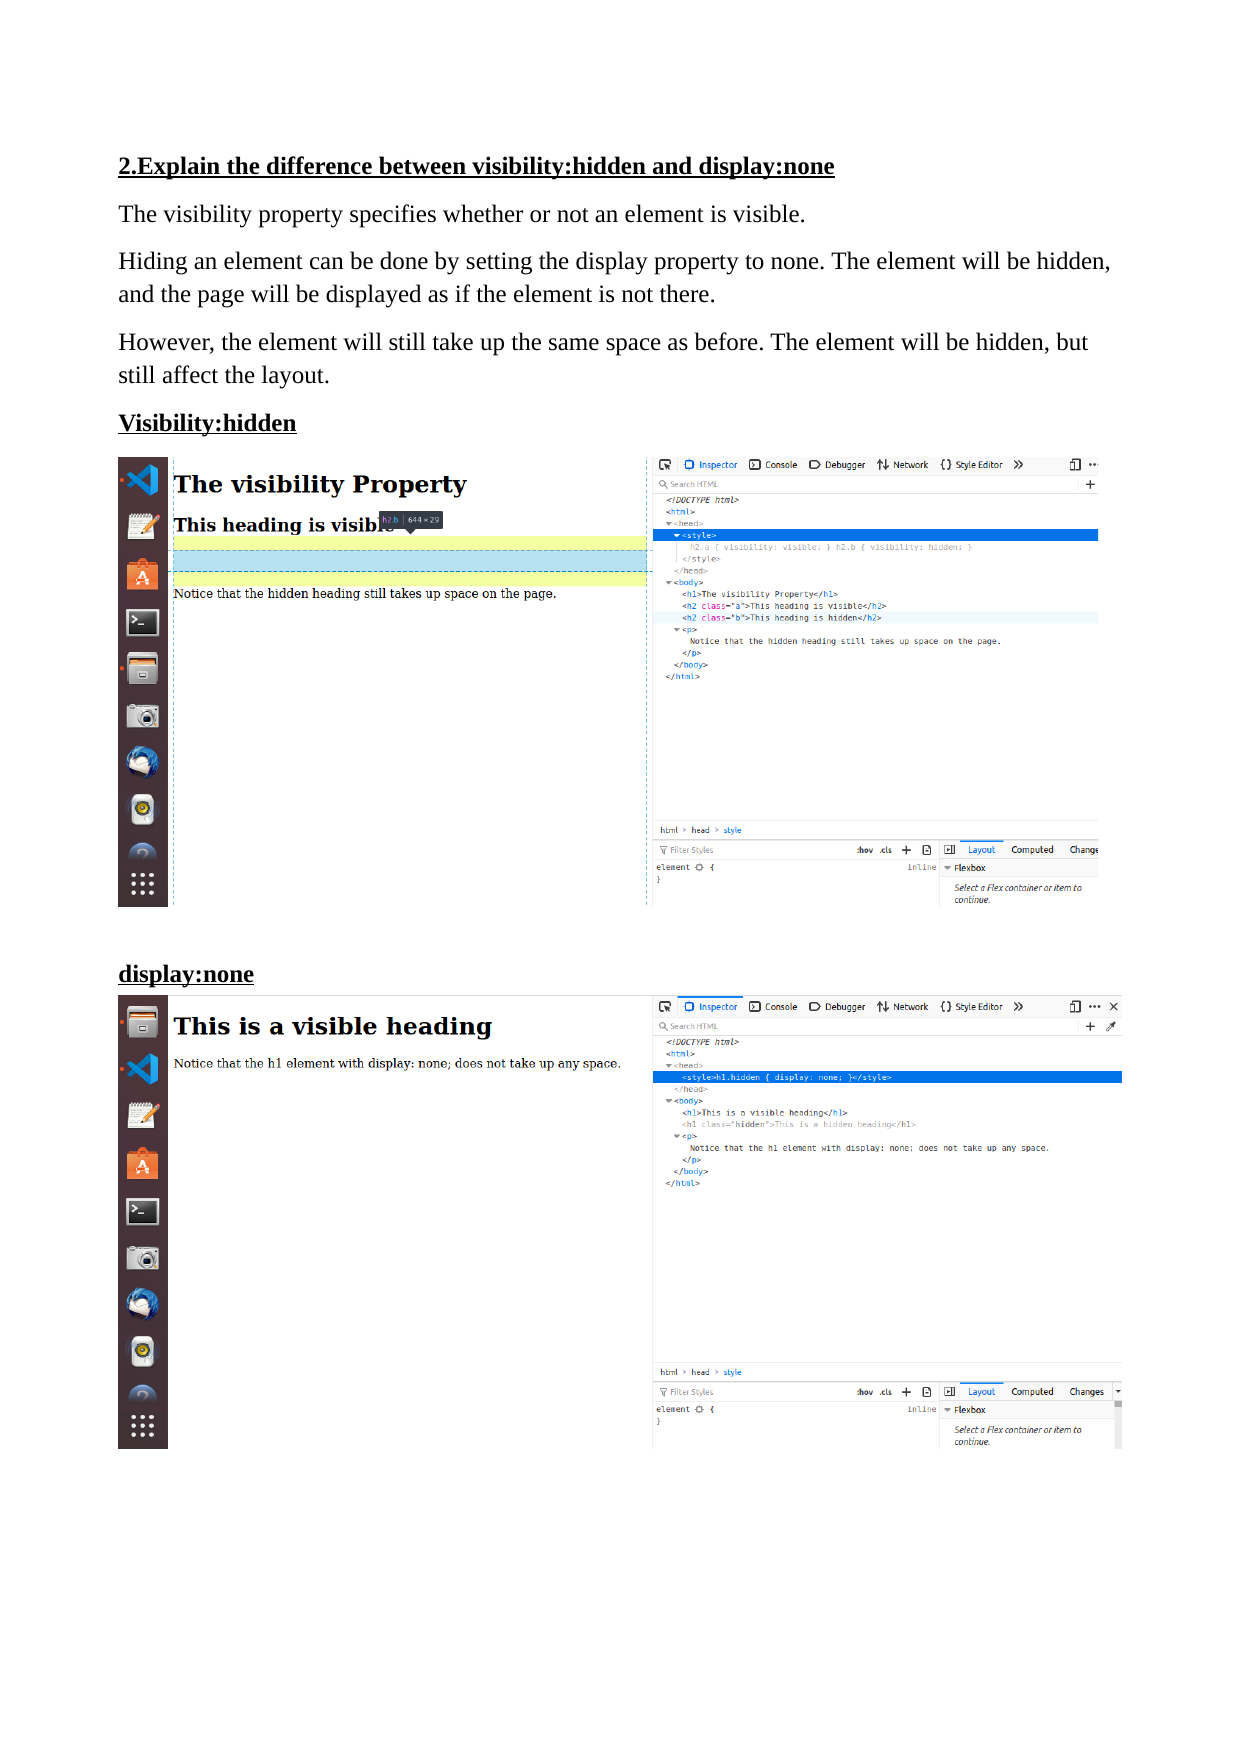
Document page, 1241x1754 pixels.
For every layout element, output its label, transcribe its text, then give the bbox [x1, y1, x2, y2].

text 2.Explain the difference between visibility:hidden and display:none [118, 118, 1122, 180]
text However, the element will still take up the same space as before. The element will be hidden, but still affect the layout. [118, 327, 1122, 389]
text display:none [118, 959, 1122, 988]
text Visibility:hidden [118, 408, 1122, 436]
picture [118, 457, 1099, 907]
text Hiding an element can be done by setting the display property to none. The element will be hidden, and the page will be displayed as if the element is not there. [118, 246, 1122, 308]
text The visibility property specifies whether or not an element is visible. [118, 199, 1122, 227]
picture [118, 995, 1122, 1449]
